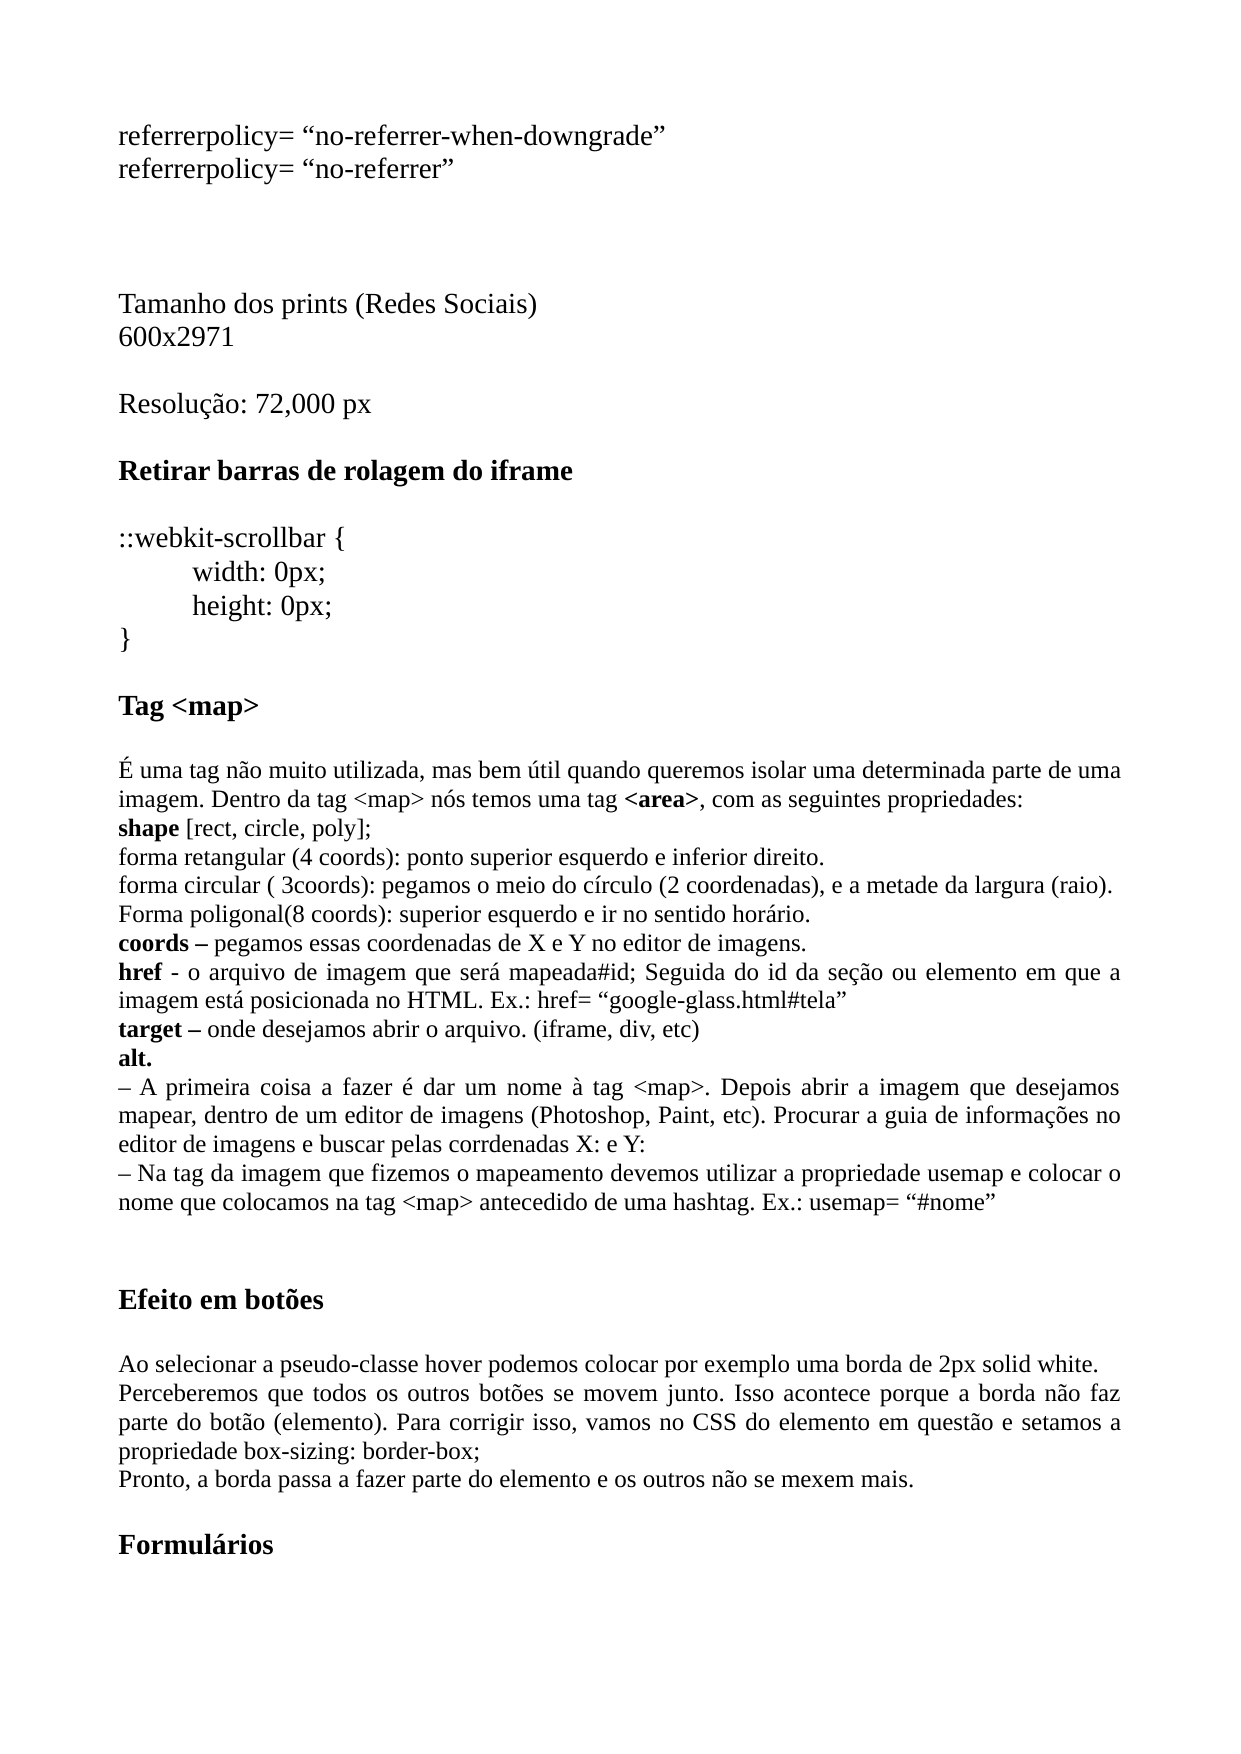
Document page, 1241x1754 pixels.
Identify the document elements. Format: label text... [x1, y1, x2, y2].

text ::webkit-scrollbar { [118, 521, 1122, 554]
text referrerpolicy= “no-referrer” [118, 152, 1122, 185]
text coords – pegamos essas coordenadas de X e Y no editor de imagens. [118, 928, 1122, 957]
text 600x2971 [118, 319, 1122, 353]
text Formulários [118, 1527, 1122, 1560]
text referrerpolicy= “no-referrer-when-downgrade” [118, 118, 1122, 152]
text – Na tag da imagem que fizemos o mapeamento devemos utilizar a propriedade usemap e colocar o nome que colocamos na tag <map> antecedido de uma hashtag. Ex.: usemap= “#nome” [118, 1158, 1122, 1215]
text Efeito em botões [118, 1282, 1122, 1316]
text forma retangular (4 coords): ponto superior esquerdo e inferior direito. [118, 842, 1122, 870]
text forma circular ( 3coords): pegamos o meio do círculo (2 coordenadas), e a metade da largura (raio). [118, 870, 1122, 899]
text alt. [118, 1043, 1122, 1072]
text width: 0px; [118, 554, 1122, 588]
text Retirar barras de rolagem do iframe [118, 453, 1122, 487]
text Forma poligonal(8 coords): superior esquerdo e ir no sentido horário. [118, 899, 1122, 928]
text – A primeira coisa a fazer é dar um nome à tag <map>. Depois abrir a imagem que desejamos mapear, dentro de um editor de imagens (Photoshop, Paint, etc). Procurar a guia de informações no editor de imagens e buscar pelas corrdenadas X: e Y: [118, 1072, 1122, 1158]
text Resolução: 72,000 px [118, 386, 1122, 420]
text href - o arquivo de imagem que será mapeada#id; Seguida do id da seção ou elemento em que a imagem está posicionada no HTML. Ex.: href= “google-glass.html#tela” [118, 957, 1122, 1014]
text Pronto, a borda passa a fazer parte do elemento e os outros não se mexem mais. [118, 1464, 1122, 1493]
text target – onde desejamos abrir o arquivo. (iframe, div, etc) [118, 1014, 1122, 1043]
text shape [rect, circle, poly]; [118, 813, 1122, 842]
text height: 0px; [118, 588, 1122, 621]
text É uma tag não muito utilizada, mas bem útil quando queremos isolar uma determinada parte de uma imagem. Dentro da tag <map> nós temos uma tag <area>, com as seguintes propriedades: [118, 755, 1122, 813]
text Tamanho dos prints (Redes Sociais) [118, 286, 1122, 319]
text Tag <map> [118, 688, 1122, 722]
text Perceberemos que todos os outros botões se movem junto. Isso acontece porque a borda não faz parte do botão (elemento). Para corrigir isso, vamos no CSS do elemento em questão e setamos a propriedade box-sizing: border-box; [118, 1378, 1122, 1464]
text } [118, 621, 1122, 655]
text Ao selecionar a pseudo-classe hover podemos colocar por exemplo uma borda de 2px solid white. [118, 1349, 1122, 1378]
